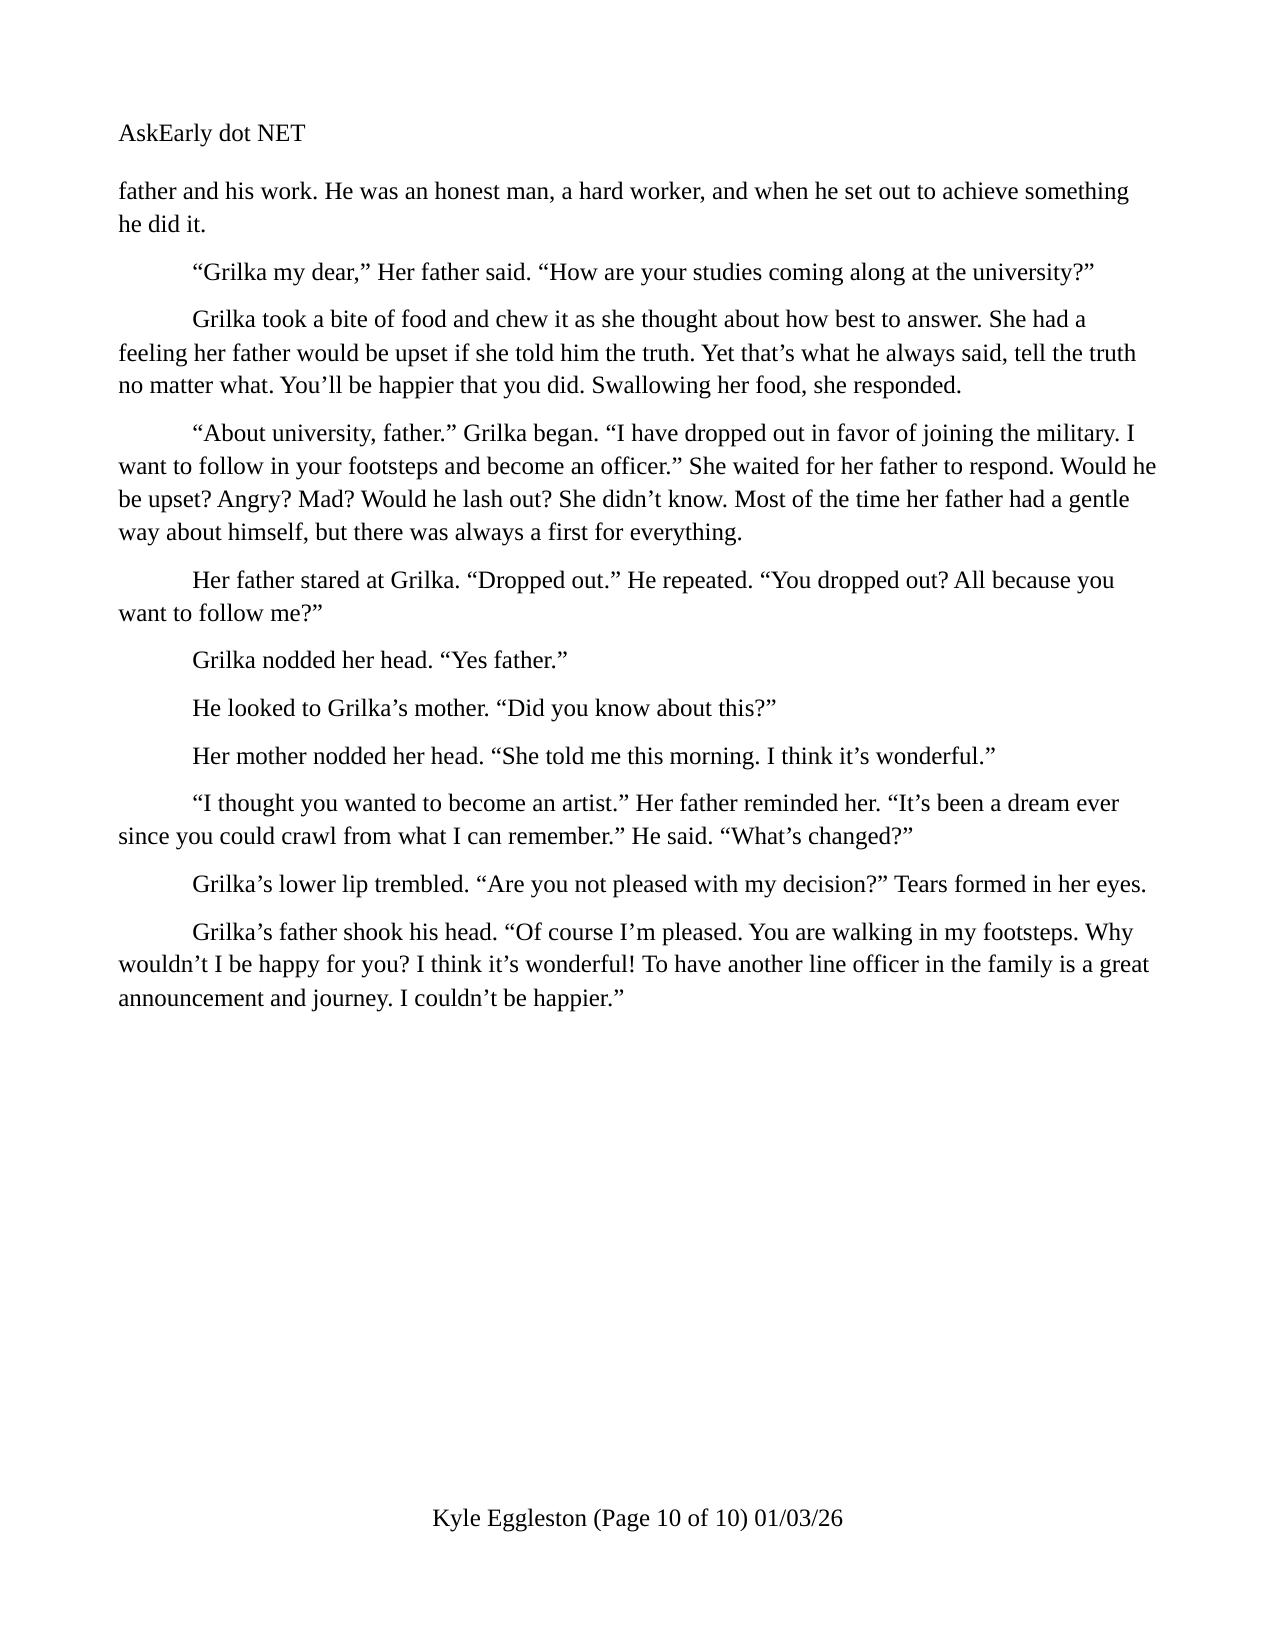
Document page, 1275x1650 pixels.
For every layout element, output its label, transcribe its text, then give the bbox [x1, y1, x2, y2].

text Grilka took a bite of food and chew it as she thought about how best to answer. She had a feeling her father would be upset if she told him the truth. Yet that’s what he always said, tell the truth no matter what. You’ll be happier that you did. Swallowing her food, she responded. [118, 304, 1157, 399]
text father and his work. He was an honest man, a hard worker, and when he set out to achieve something he did it. [118, 176, 1157, 238]
text He looked to Grilka’s mother. “Did you know about this?” [118, 693, 1157, 722]
text Her father stared at Grilka. “Dropped out.” He repeated. “You dropped out? All because you want to follow me?” [118, 565, 1157, 627]
text Grilka nodded her head. “Yes father.” [118, 646, 1157, 674]
text “About university, father.” Grilka began. “I have dropped out in favor of joining the military. I want to follow in your footsteps and become an officer.” She waited for her father to respond. Would he be upset? Angry? Mad? Would he lash out? She didn’t know. Most of the time her father had a gentle way about himself, but there was always a first for everything. [118, 418, 1157, 546]
text “I thought you wanted to become an artist.” Her father reminded her. “It’s been a dream ever since you could crawl from what I can remember.” He said. “What’s changed?” [118, 788, 1157, 850]
text “Grilka my dear,” Her father said. “How are your studies coming along at the university?” [118, 257, 1157, 286]
text Grilka’s lower lip trembled. “Are you not pleased with my decision?” Tears formed in her eyes. [118, 869, 1157, 898]
text Grilka’s father shook his head. “Of course I’m pleased. You are walking in my footsteps. Why wouldn’t I be happy for you? I think it’s wonderful! To have another line officer in the family is a great announcement and journey. I couldn’t be happier.” [118, 917, 1157, 1011]
text Her mother nodded her head. “She told me this morning. I think it’s wonderful.” [118, 741, 1157, 769]
